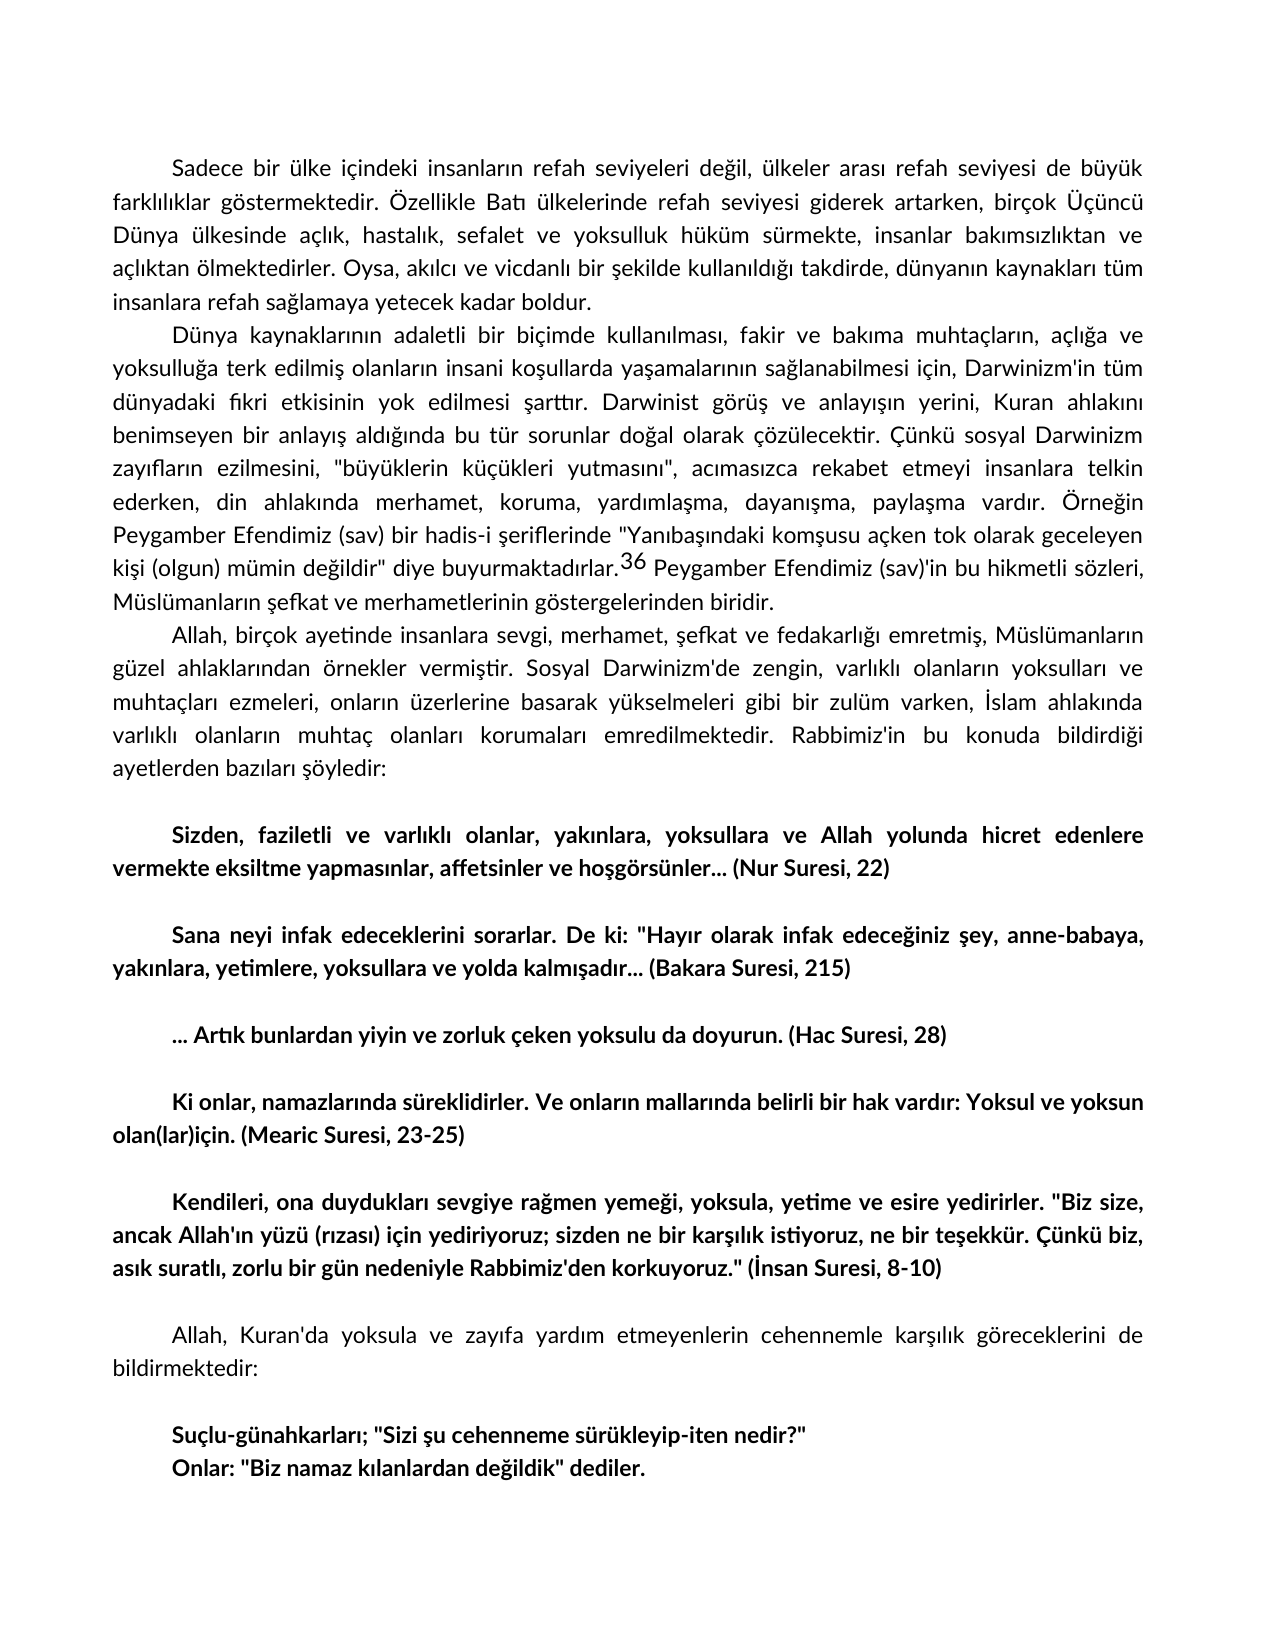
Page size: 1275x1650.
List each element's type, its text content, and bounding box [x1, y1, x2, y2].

text Dünya kaynaklarının adaletli bir biçimde kullanılması, fakir ve bakıma muhtaçların, açlığa ve yoksulluğa terk edilmiş olanların insani koşullarda yaşamalarının sağlanabilmesi için, Darwinizm'in tüm dünyadaki fikri etkisinin yok edilmesi şarttır. Darwinist görüş ve anlayışın yerini, Kuran ahlakını benimseyen bir anlayış aldığında bu tür sorunlar doğal olarak çözülecektir. Çünkü sosyal Darwinizm zayıfların ezilmesini, "büyüklerin küçükleri yutmasını", acımasızca rekabet etmeyi insanlara telkin ederken, din ahlakında merhamet, koruma, yardımlaşma, dayanışma, paylaşma vardır. Örneğin Peygamber Efendimiz (sav) bir hadis-i şeriflerinde "Yanıbaşındaki komşusu açken tok olarak geceleyen kişi (olgun) mümin değildir" diye buyurmaktadırlar.36 Peygamber Efendimiz (sav)'in bu hikmetli sözleri, Müslümanların şefkat ve merhametlerinin göstergelerinden biridir. [112, 317, 1145, 617]
text Onlar: "Biz namaz kılanlardan değildik" dediler. [112, 1450, 1145, 1483]
text ... Artık bunlardan yiyin ve zorluk çeken yoksulu da doyurun. (Hac Suresi, 28) [112, 1017, 1145, 1050]
text Kendileri, ona duydukları sevgiye rağmen yemeği, yoksula, yetime ve esire yedirirler. "Biz size, ancak Allah'ın yüzü (rızası) için yediriyoruz; sizden ne bir karşılık istiyoruz, ne bir teşekkür. Çünkü biz, asık suratlı, zorlu bir gün nedeniyle Rabbimiz'den korkuyoruz." (İnsan Suresi, 8-10) [112, 1183, 1145, 1283]
text Allah, birçok ayetinde insanlara sevgi, merhamet, şefkat ve fedakarlığı emretmiş, Müslümanların güzel ahlaklarından örnekler vermiştir. Sosyal Darwinizm'de zengin, varlıklı olanların yoksulları ve muhtaçları ezmeleri, onların üzerlerine basarak yükselmeleri gibi bir zulüm varken, İslam ahlakında varlıklı olanların muhtaç olanları korumaları emredilmektedir. Rabbimiz'in bu konuda bildirdiği ayetlerden bazıları şöyledir: [112, 617, 1145, 783]
text Suçlu-günahkarları; "Sizi şu cehenneme sürükleyip-iten nedir?" [112, 1417, 1145, 1450]
text Sana neyi infak edeceklerini sorarlar. De ki: "Hayır olarak infak edeceğiniz şey, anne-babaya, yakınlara, yetimlere, yoksullara ve yolda kalmışadır... (Bakara Suresi, 215) [112, 917, 1145, 983]
text Sizden, faziletli ve varlıklı olanlar, yakınlara, yoksullara ve Allah yolunda hicret edenlere vermekte eksiltme yapmasınlar, affetsinler ve hoşgörsünler... (Nur Suresi, 22) [112, 817, 1145, 883]
text Allah, Kuran'da yoksula ve zayıfa yardım etmeyenlerin cehennemle karşılık göreceklerini de bildirmektedir: [112, 1317, 1145, 1383]
text Ki onlar, namazlarında süreklidirler. Ve onların mallarında belirli bir hak vardır: Yoksul ve yoksun olan(lar)için. (Mearic Suresi, 23-25) [112, 1083, 1145, 1150]
text Sadece bir ülke içindeki insanların refah seviyeleri değil, ülkeler arası refah seviyesi de büyük farklılıklar göstermektedir. Özellikle Batı ülkelerinde refah seviyesi giderek artarken, birçok Üçüncü Dünya ülkesinde açlık, hastalık, sefalet ve yoksulluk hüküm sürmekte, insanlar bakımsızlıktan ve açlıktan ölmektedirler. Oysa, akılcı ve vicdanlı bir şekilde kullanıldığı takdirde, dünyanın kaynakları tüm insanlara refah sağlamaya yetecek kadar boldur. [112, 150, 1145, 317]
